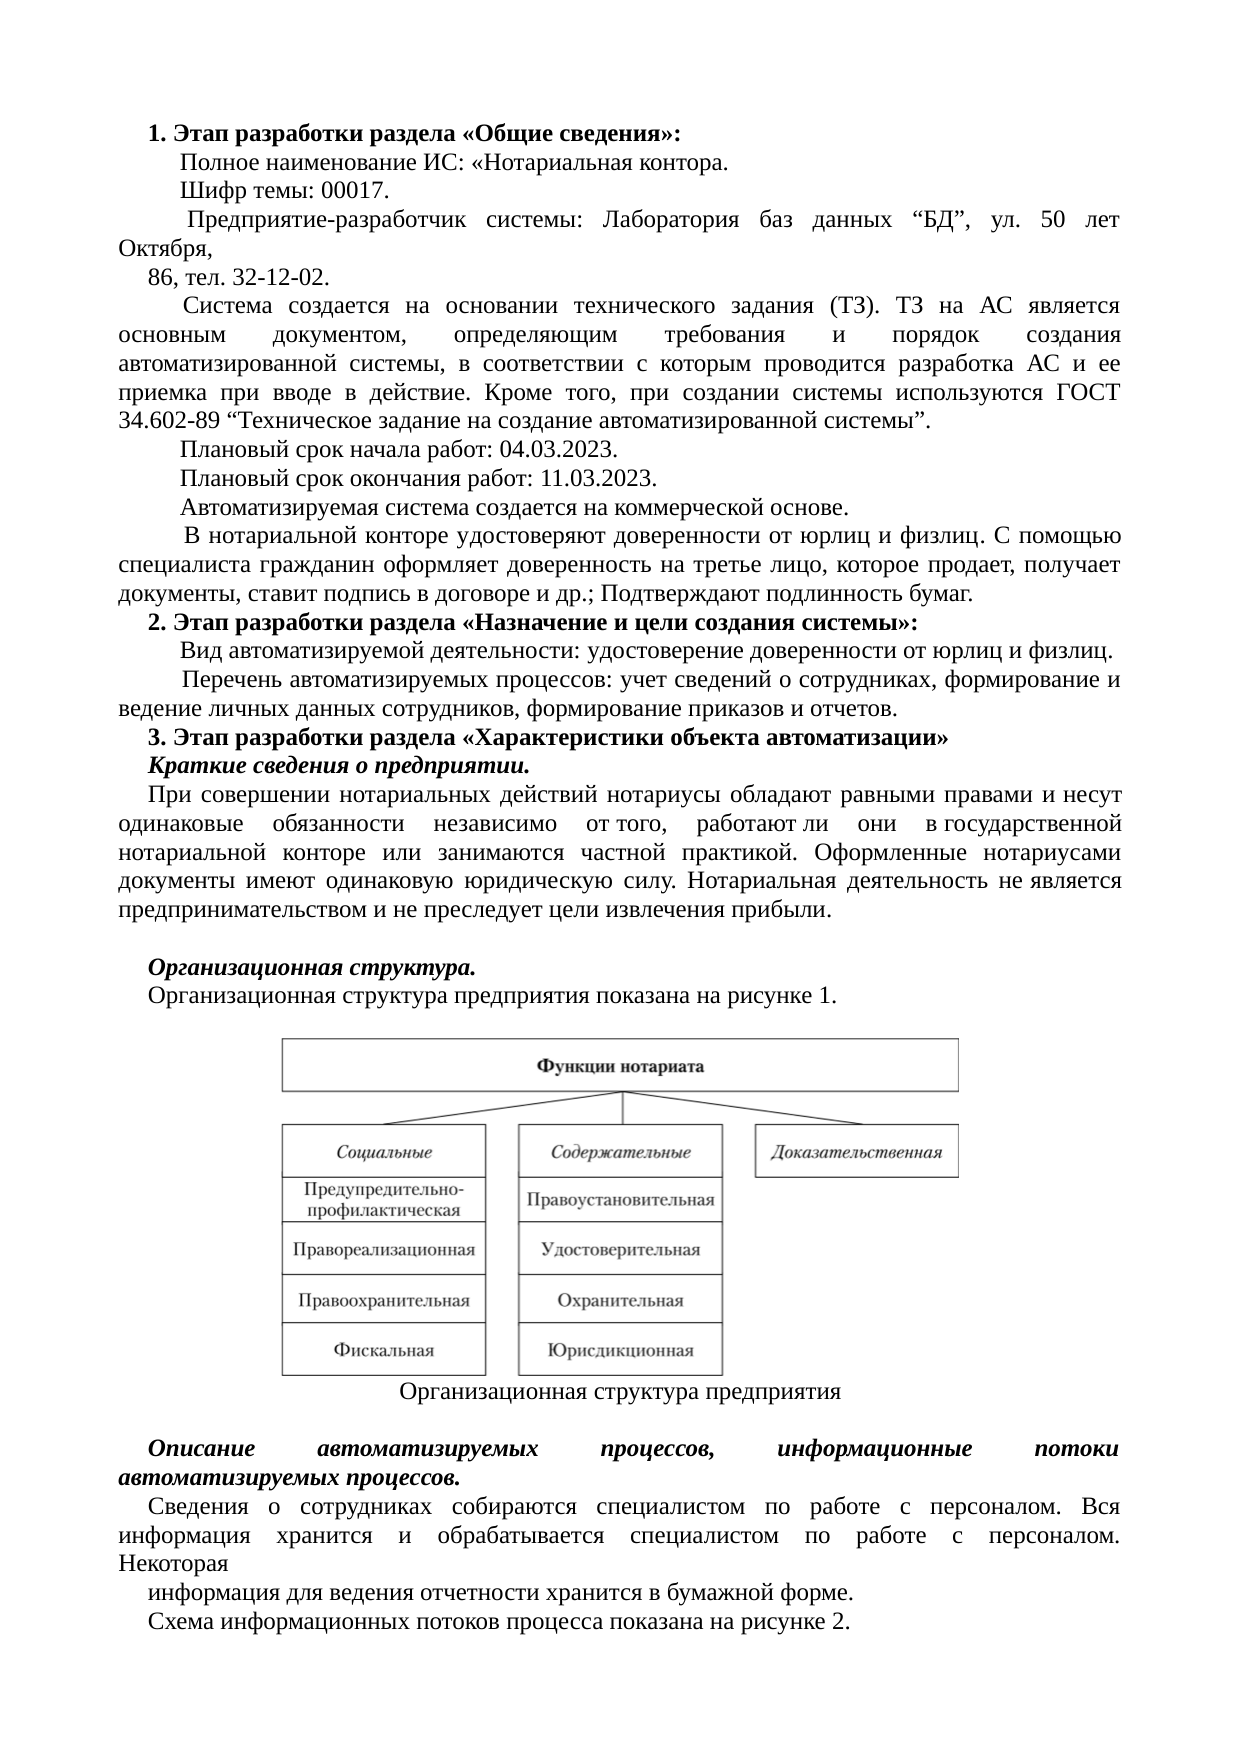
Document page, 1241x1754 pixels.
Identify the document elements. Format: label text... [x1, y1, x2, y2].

text Краткие сведения о предприятии. [118, 751, 1122, 779]
text Описание автоматизируемых процессов, информационные потоки автоматизируемых процессов. [118, 1433, 1122, 1491]
text  Шифр темы: 00017. [118, 176, 1122, 204]
text 86, тел. 32-12-02. [118, 262, 1122, 291]
text 3. Этап разработки раздела «Характеристики объекта автоматизации» [118, 722, 1122, 751]
text  Плановый срок начала работ: 04.03.2023. [118, 434, 1122, 463]
text 1. Этап разработки раздела «Общие сведения»: [118, 118, 1122, 147]
text Организационная структура предприятия показана на рисунке 1. [118, 981, 1122, 1009]
text  Автоматизируемая система создается на коммерческой основе. [118, 492, 1122, 521]
text  Система создается на основании технического задания (ТЗ). ТЗ на АС является основным документом, определяющим требования и порядок создания автоматизированной системы, в соответствии с которым проводится разработка АС и ее приемка при вводе в действие. Кроме того, при создании системы используются ГОСТ 34.602-89 “Техническое задание на создание автоматизированной системы”. [118, 291, 1122, 434]
text 2. Этап разработки раздела «Назначение и цели создания системы»: [118, 607, 1122, 636]
text  Вид автоматизируемой деятельности: удостоверение доверенности от юрлиц и физлиц. [118, 636, 1122, 664]
text Сведения о сотрудниках собираются специалистом по работе с персоналом. Вся информация хранится и обрабатывается специалистом по работе с персоналом. Некоторая [118, 1491, 1122, 1577]
text  Полное наименование ИС: «Нотариальная контора. [118, 147, 1122, 176]
text При совершении нотариальных действий нотариусы обладают равными правами и несут одинаковые обязанности независимо от того, работают ли они в государственной нотариальной конторе или занимаются частной практикой. Оформленные нотариусами документы имеют одинаковую юридическую силу. Нотариальная деятельность не является предпринимательством и не преследует цели извлечения прибыли. [118, 779, 1122, 923]
text  Предприятие-разработчик системы: Лаборатория баз данных “БД”, ул. 50 лет Октября, [118, 204, 1122, 262]
text Схема информационных потоков процесса показана на рисунке 2. [118, 1606, 1122, 1635]
picture [281, 1038, 959, 1376]
text Организационная структура предприятия [118, 1211, 1122, 1405]
text Организационная структура. [118, 952, 1122, 981]
text  В нотариальной конторе удостоверяют доверенности от юрлиц и физлиц. С помощью специалиста гражданин оформляет доверенность на третье лицо, которое продает, получает документы, ставит подпись в договоре и др.; Подтверждают подлинность бумаг. [118, 521, 1122, 607]
text  Плановый срок окончания работ: 11.03.2023. [118, 463, 1122, 492]
text информация для ведения отчетности хранится в бумажной форме. [118, 1577, 1122, 1606]
text  Перечень автоматизируемых процессов: учет сведений о сотрудниках, формирование и ведение личных данных сотрудников, формирование приказов и отчетов. [118, 664, 1122, 722]
